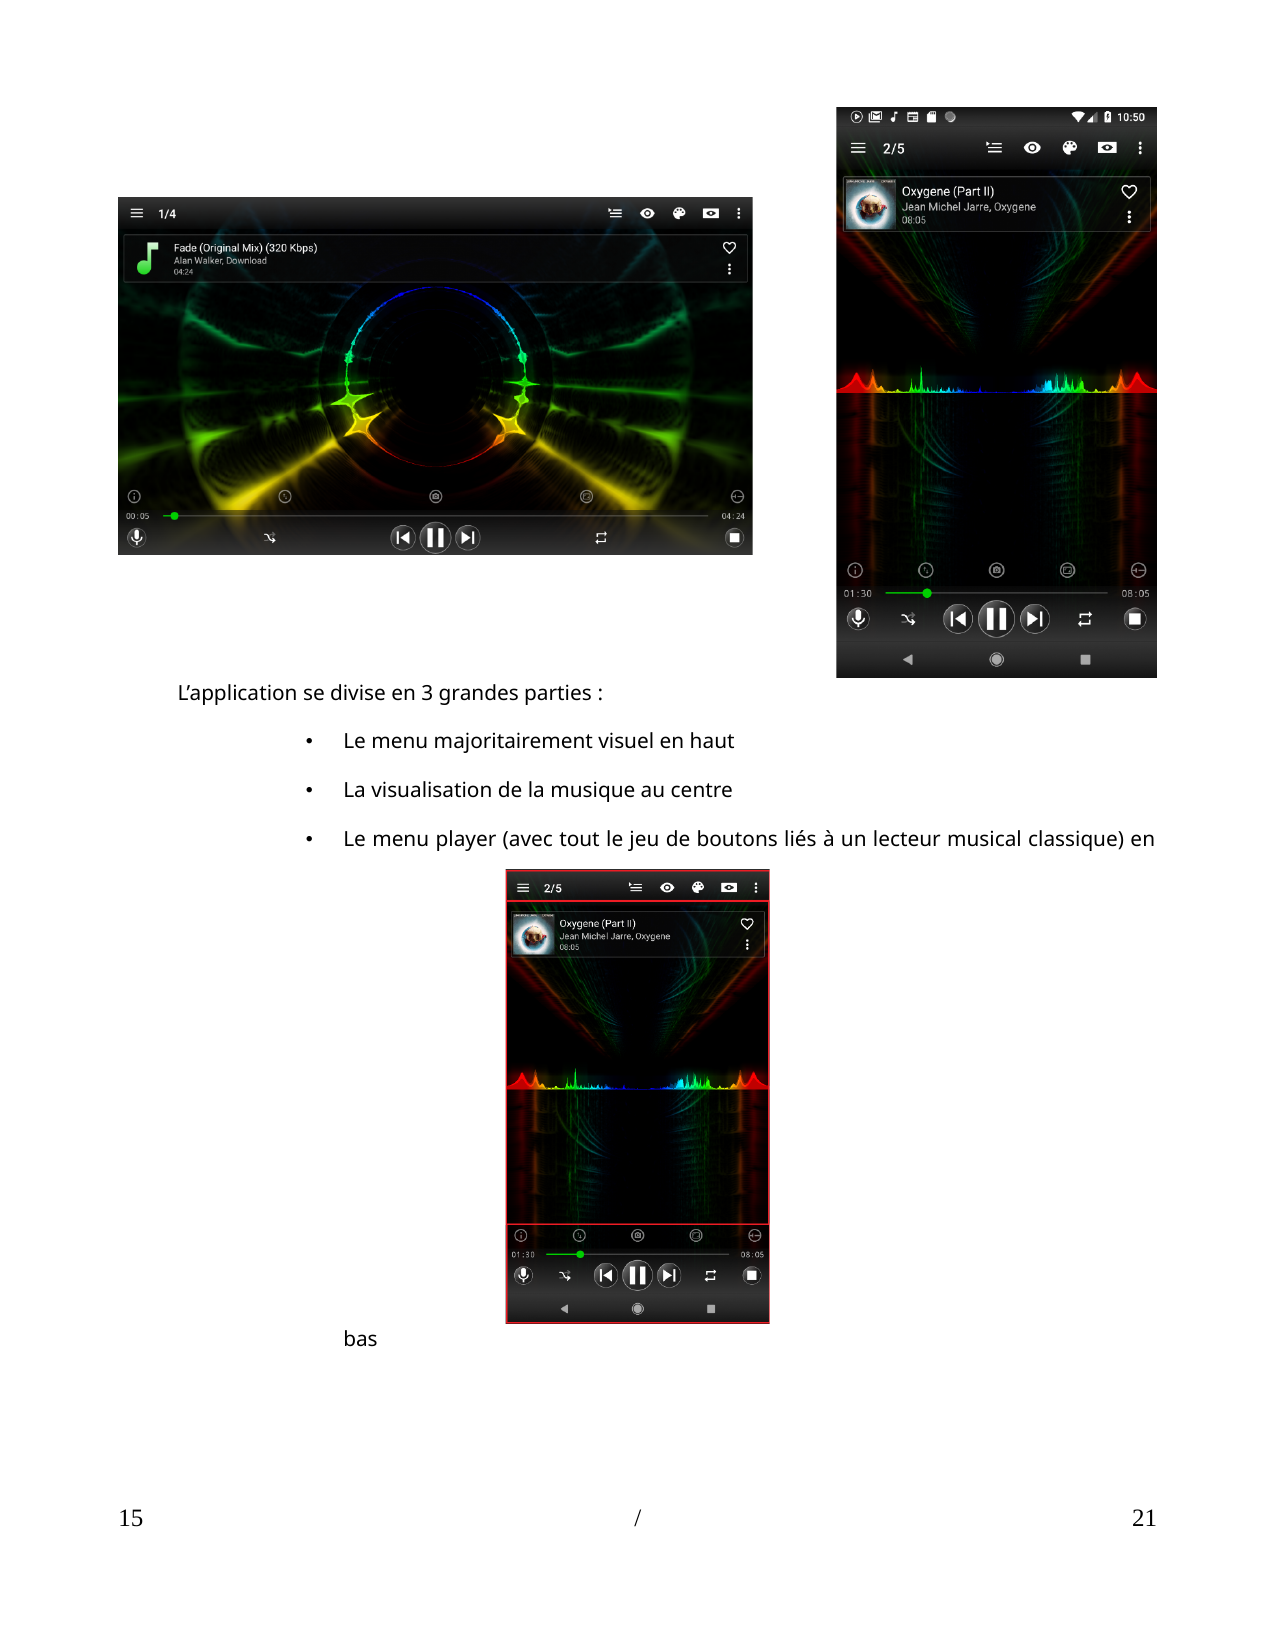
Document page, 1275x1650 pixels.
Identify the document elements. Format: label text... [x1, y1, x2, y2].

list La visualisation de la musique au centre [306, 775, 1157, 803]
list Le menu majoritairement visuel en haut [306, 726, 1157, 755]
picture [118, 197, 753, 555]
list Le menu player (avec tout le jeu de boutons liés à un lecteur musical classique) en bas [306, 824, 1157, 1352]
text L’application se divise en 3 grandes parties : [118, 118, 1157, 706]
picture [505, 869, 770, 1324]
picture [836, 107, 1157, 678]
